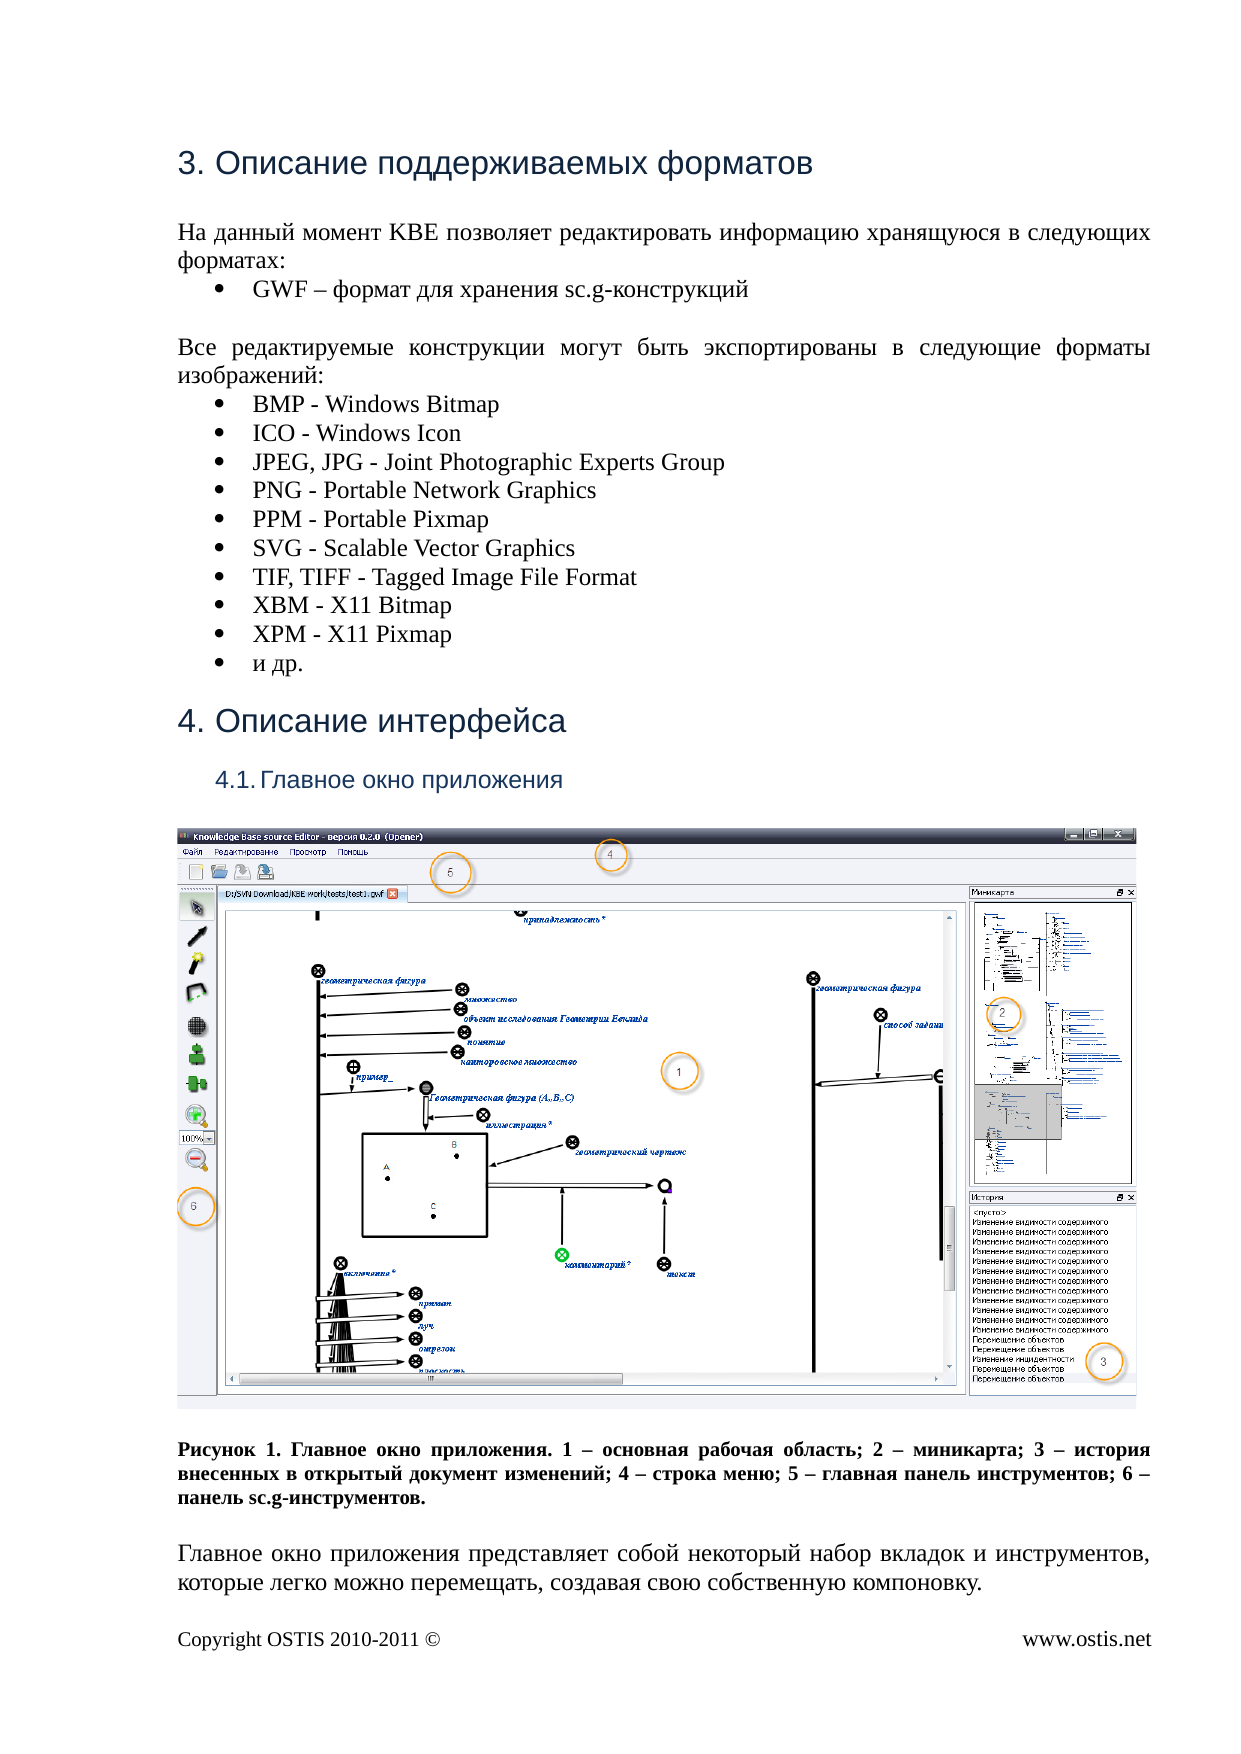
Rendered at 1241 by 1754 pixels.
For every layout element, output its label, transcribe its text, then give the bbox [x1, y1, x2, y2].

subtitle Главное окно приложения [215, 765, 1152, 794]
list JPEG, JPG - Joint Photographic Experts Group [215, 447, 1152, 475]
text Все редактируемые конструкции могут быть экспортированы в следующие форматы изображений: [177, 332, 1152, 389]
text Рисунок 1. Главное окно приложения. 1 – основная рабочая область; 2 – миникарта; 3 – история внесенных в открытый документ изменений; 4 – строка меню; 5 – главная панель инструментов; 6 – панель sc.g-инструментов. [177, 1437, 1152, 1509]
list и др. [215, 648, 1152, 677]
list TIF, TIFF - Tagged Image File Format [215, 562, 1152, 590]
list PPM - Portable Pixmap [215, 504, 1152, 533]
picture [177, 828, 1137, 1409]
text Главное окно приложения представляет собой некоторый набор вкладок и инструментов, которые легко можно перемещать, создавая свою собственную компоновку. [177, 1538, 1152, 1596]
text На данный момент KBE позволяет редактировать информацию хранящуюся в следующих форматах: [177, 217, 1152, 274]
list PNG - Portable Network Graphics [215, 475, 1152, 504]
list GWF – формат для хранения sc.g-конструкций [215, 274, 1152, 303]
list XPM - X11 Pixmap [215, 619, 1152, 648]
subtitle Описание поддерживаемых форматов [177, 143, 1152, 182]
subtitle Описание интерфейса [177, 702, 1152, 740]
list BMP - Windows Bitmap [215, 389, 1152, 418]
list XBM - X11 Bitmap [215, 590, 1152, 619]
list ICO - Windows Icon [215, 418, 1152, 447]
list SVG - Scalable Vector Graphics [215, 533, 1152, 562]
